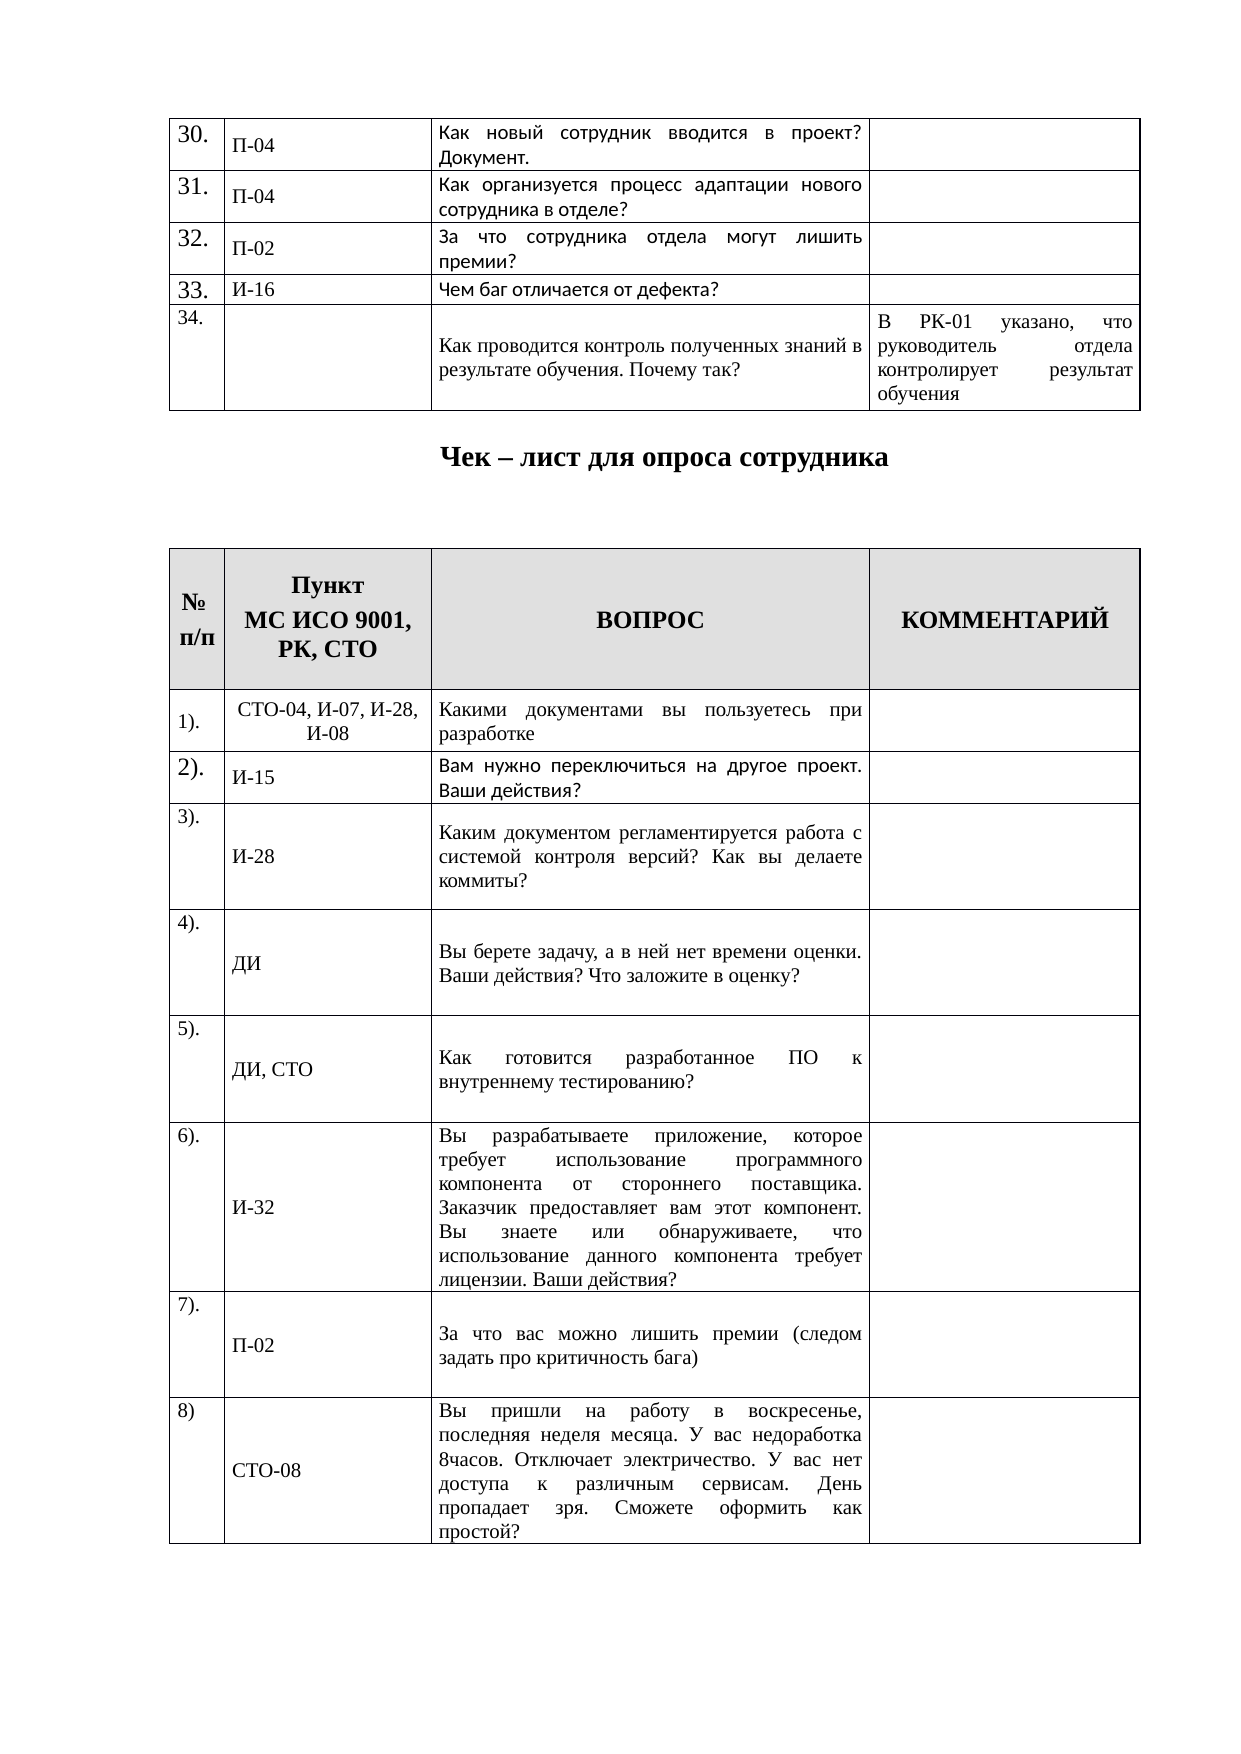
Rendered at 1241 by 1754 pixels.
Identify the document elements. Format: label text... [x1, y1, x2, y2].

table_cell Вы пришли на работу в воскресенье, последняя неделя месяца. У вас недоработка 8часов. Отключает электричество. У вас нет доступа к различным сервисам. День пропадает зря. Сможете оформить как простой? [432, 1398, 869, 1543]
table_cell П-04 [225, 171, 431, 222]
table_cell [870, 752, 1139, 803]
table_cell И-32 [225, 1123, 431, 1291]
table_cell И-16 [225, 275, 431, 303]
table_cell Как новый сотрудник вводится в проект? Документ. [432, 119, 869, 170]
table_cell 7). [170, 1292, 224, 1397]
table_cell [870, 804, 1139, 909]
table_cell 34. [170, 305, 224, 410]
table_cell 6). [170, 1123, 224, 1291]
table_cell [870, 223, 1139, 274]
table_cell Как готовится разработанное ПО к внутреннему тестированию? [432, 1016, 869, 1122]
table_cell СТО-08 [225, 1398, 431, 1543]
table_cell [870, 910, 1139, 1015]
table_cell 2). [170, 752, 224, 803]
table_cell П-02 [225, 1292, 431, 1397]
table_cell П-04 [225, 119, 431, 170]
table_cell За что сотрудника отдела могут лишить премии? [432, 223, 869, 274]
table_cell Чем баг отличается от дефекта? [432, 275, 869, 303]
table_header ВОПРОС [432, 549, 869, 689]
table_header Пункт МС ИСО 9001, РК, СТО [225, 549, 431, 689]
table_cell 32. [170, 223, 224, 274]
table_cell [870, 275, 1139, 303]
table_cell 3). [170, 804, 224, 909]
table_cell За что вас можно лишить премии (следом задать про критичность бага) [432, 1292, 869, 1397]
table_cell 1). [170, 690, 224, 751]
table_cell П-02 [225, 223, 431, 274]
table_cell 31. [170, 171, 224, 222]
table_cell Как проводится контроль полученных знаний в результате обучения. Почему так? [432, 305, 869, 410]
table_cell [870, 171, 1139, 222]
table_cell 4). [170, 910, 224, 1015]
table_cell [870, 1398, 1139, 1543]
table_cell 33. [170, 275, 224, 303]
table_cell [870, 690, 1139, 751]
table_cell [870, 1292, 1139, 1397]
table_cell [225, 305, 431, 410]
text Чек – лист для опроса сотрудника [177, 439, 1152, 473]
table_cell [870, 1016, 1139, 1122]
table_cell Вам нужно переключиться на другое проект. Ваши действия? [432, 752, 869, 803]
table_cell Вы разрабатываете приложение, которое требует использование программного компонента от стороннего поставщика. Заказчик предоставляет вам этот компонент. Вы знаете или обнаруживаете, что использование данного компонента требует лицензии. Ваши действия? [432, 1123, 869, 1291]
table_cell Каким документом регламентируется работа с системой контроля версий? Как вы делаете коммиты? [432, 804, 869, 909]
table_cell 8) [170, 1398, 224, 1543]
table_cell ДИ, СТО [225, 1016, 431, 1122]
table_cell [870, 119, 1139, 170]
table_cell ДИ [225, 910, 431, 1015]
table_cell СТО-04, И-07, И-28, И-08 [225, 690, 431, 751]
table_header КОММЕНТАРИЙ [870, 549, 1139, 689]
table_cell [870, 1123, 1139, 1291]
table_cell И-28 [225, 804, 431, 909]
table_cell 30. [170, 119, 224, 170]
table_cell Вы берете задачу, а в ней нет времени оценки. Ваши действия? Что заложите в оценку? [432, 910, 869, 1015]
table_cell 5). [170, 1016, 224, 1122]
table_header № п/п [170, 549, 224, 689]
table_cell Как организуется процесс адаптации нового сотрудника в отделе? [432, 171, 869, 222]
table_cell В РК-01 указано, что руководитель отдела контролирует результат обучения [870, 305, 1139, 410]
table_cell Какими документами вы пользуетесь при разработке [432, 690, 869, 751]
table_cell И-15 [225, 752, 431, 803]
